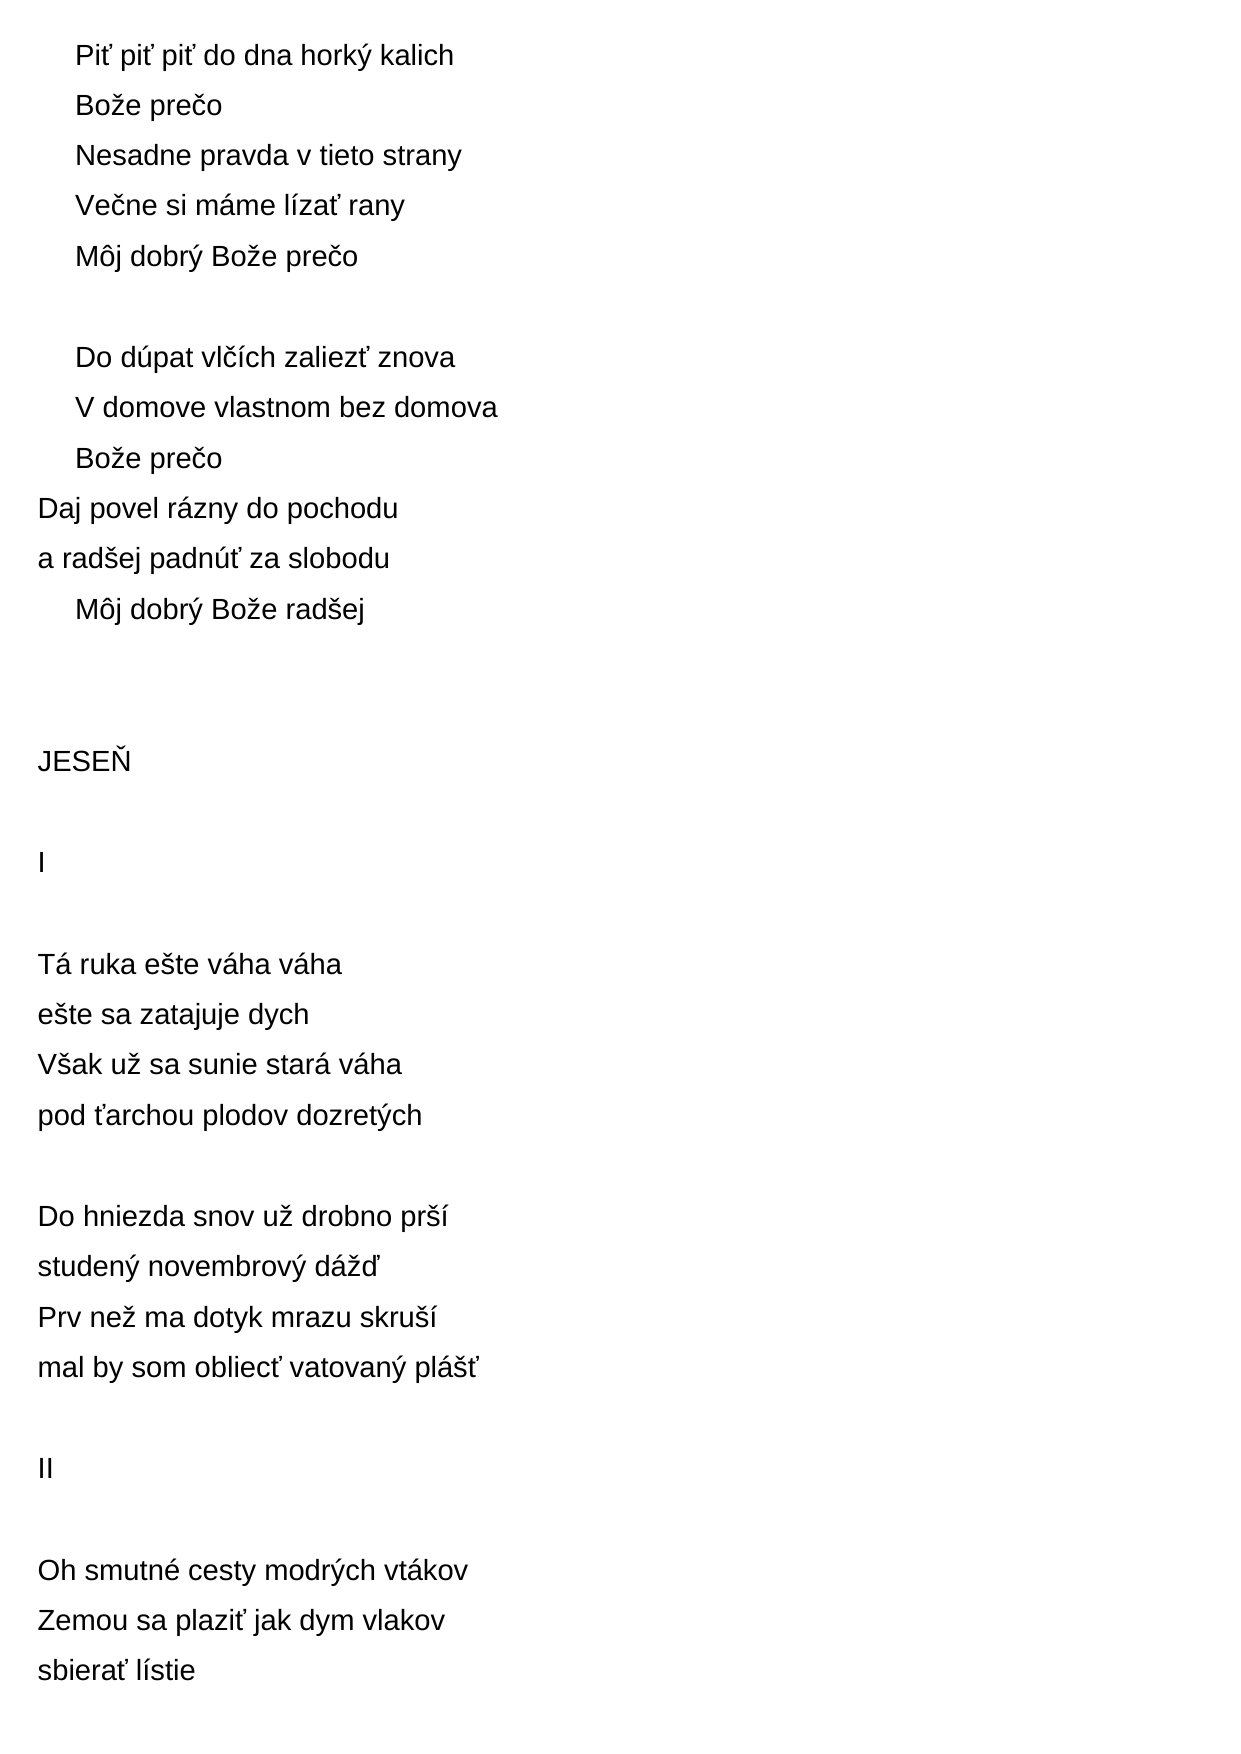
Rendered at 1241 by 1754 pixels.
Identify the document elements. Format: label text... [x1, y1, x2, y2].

text Piť piť piť do dna horký kalich [37, 37, 1089, 71]
text Bože prečo [37, 441, 1089, 474]
text Môj dobrý Bože prečo [37, 239, 1089, 272]
text Do hniezda snov už drobno prší [37, 1199, 1089, 1233]
text a radšej padnúť za slobodu [37, 541, 1089, 575]
text Bože prečo [37, 88, 1089, 121]
text studený novembrový dážď [37, 1249, 1089, 1283]
text Zemou sa plaziť jak dym vlakov [37, 1603, 1089, 1637]
text pod ťarchou plodov dozretých [37, 1098, 1089, 1131]
text Tá ruka ešte váha váha [37, 947, 1089, 980]
text Večne si máme lízať rany [37, 188, 1089, 222]
text Však už sa sunie stará váha [37, 1047, 1089, 1081]
text ešte sa zatajuje dych [37, 997, 1089, 1031]
text Oh smutné cesty modrých vtákov [37, 1553, 1089, 1586]
text V domove vlastnom bez domova [37, 390, 1089, 424]
text Do dúpat vlčích zaliezť znova [37, 340, 1089, 374]
text I [37, 845, 1089, 879]
text Môj dobrý Bože radšej [37, 592, 1089, 625]
text II [37, 1451, 1089, 1485]
text Prv než ma dotyk mrazu skruší [37, 1300, 1089, 1333]
text Daj povel rázny do pochodu [37, 491, 1089, 524]
subtitle JESEŇ [37, 744, 1089, 778]
text Nesadne pravda v tieto strany [37, 138, 1089, 172]
text sbierať lístie [37, 1653, 1089, 1687]
text mal by som obliecť vatovaný plášť [37, 1350, 1089, 1383]
